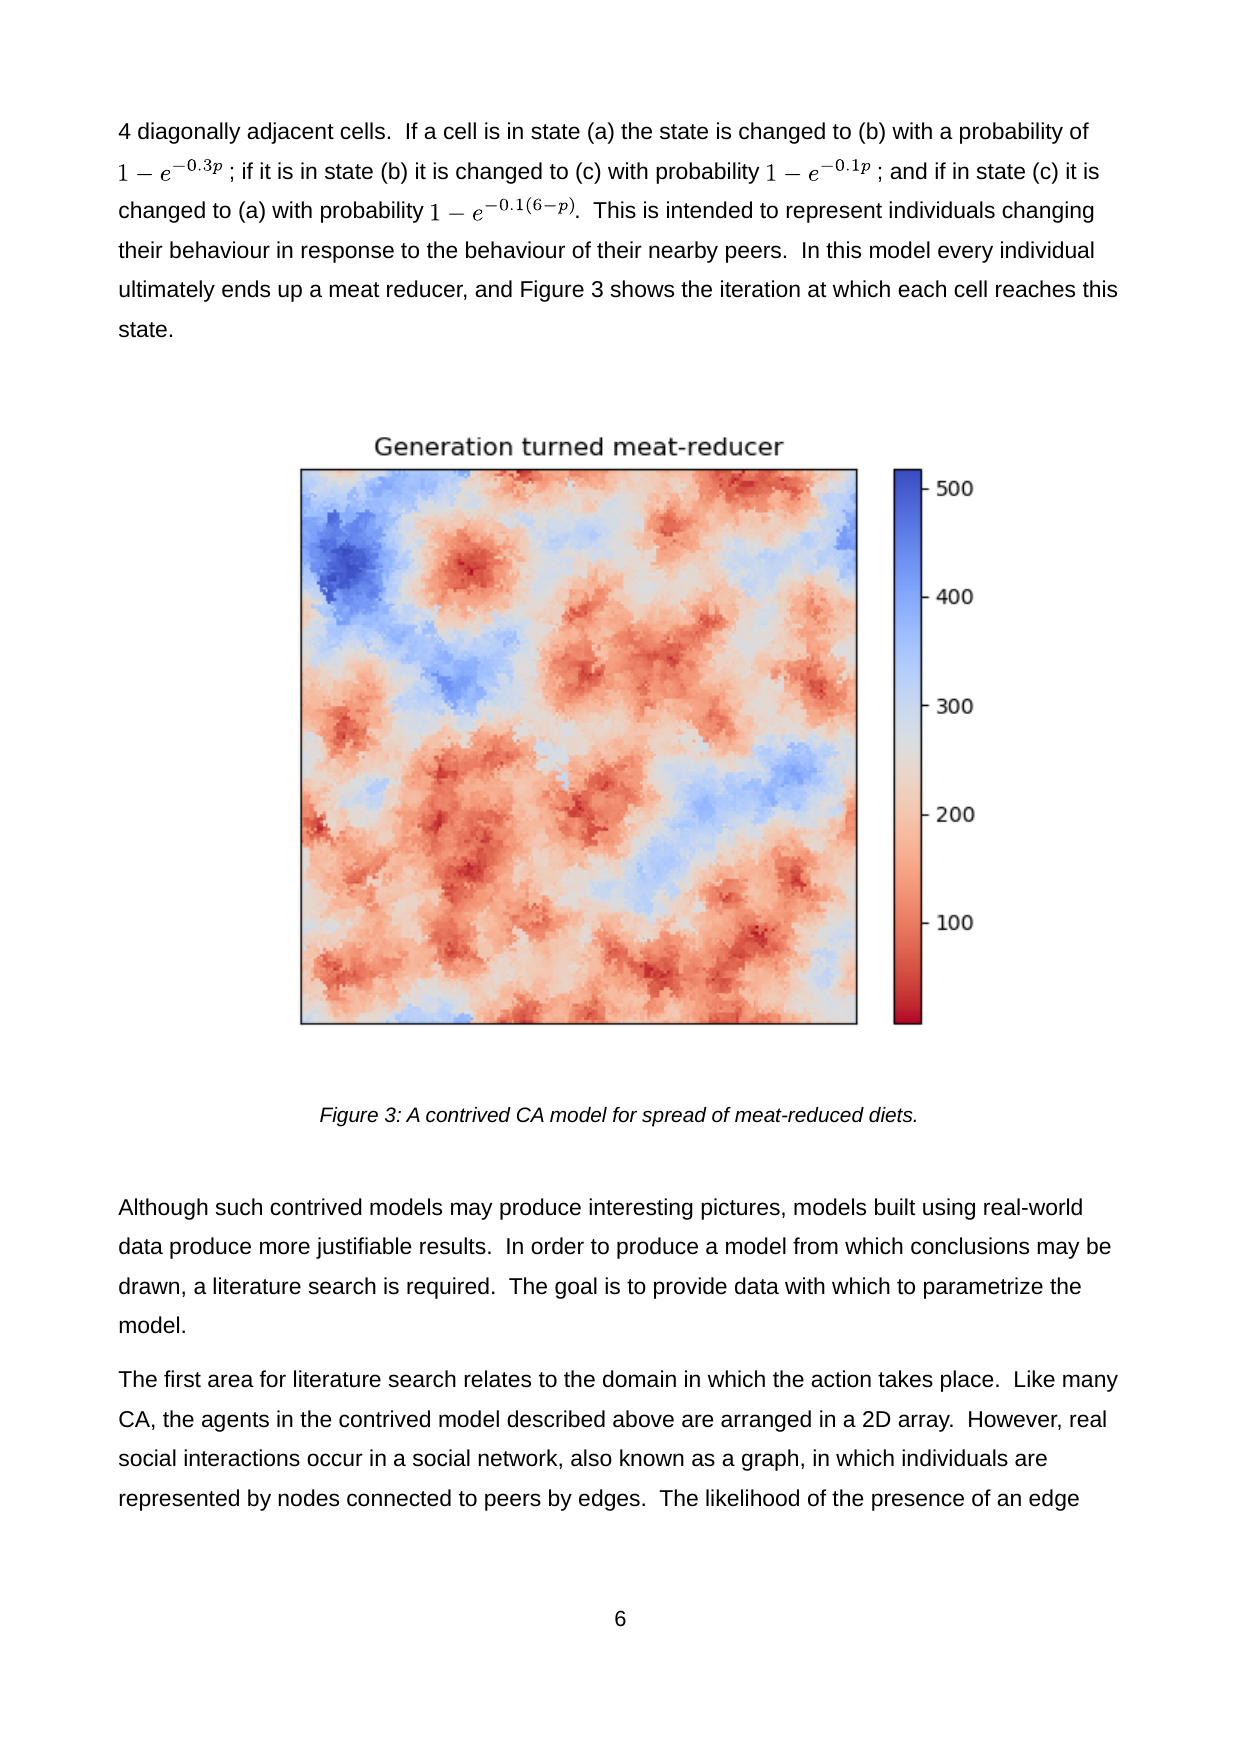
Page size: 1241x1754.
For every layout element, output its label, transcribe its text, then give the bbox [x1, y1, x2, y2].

text 4 diagonally adjacent cells. If a cell is in state (a) the state is changed to (b) with a probability of ; if it is in state (b) it is changed to (c) with probability ; and if in state (c) it is changed to (a) with probability . This is intended to represent individuals changing their behaviour in response to the behaviour of their nearby peers. In this model every individual ultimately ends up a meat reducer, and Figure 3 shows the iteration at which each cell reaches this state. [118, 118, 1122, 342]
text Figure 3: A contrived CA model for spread of meat-reduced diets. [140, 1103, 1100, 1126]
text Although such contrived models may produce interesting pictures, models built using real-world data produce more justifiable results. In order to produce a model from which conclusions may be drawn, a literature search is required. The goal is to provide data with which to parametrize the model. [118, 1194, 1122, 1338]
text The first area for literature search relates to the domain in which the action takes place. Like many CA, the agents in the contrived model described above are arranged in a 2D array. However, real social interactions occur in a social network, also known as a graph, in which individuals are represented by nodes connected to peers by edges. The likelihood of the presence of an edge [118, 1366, 1122, 1511]
picture [140, 382, 1100, 1103]
